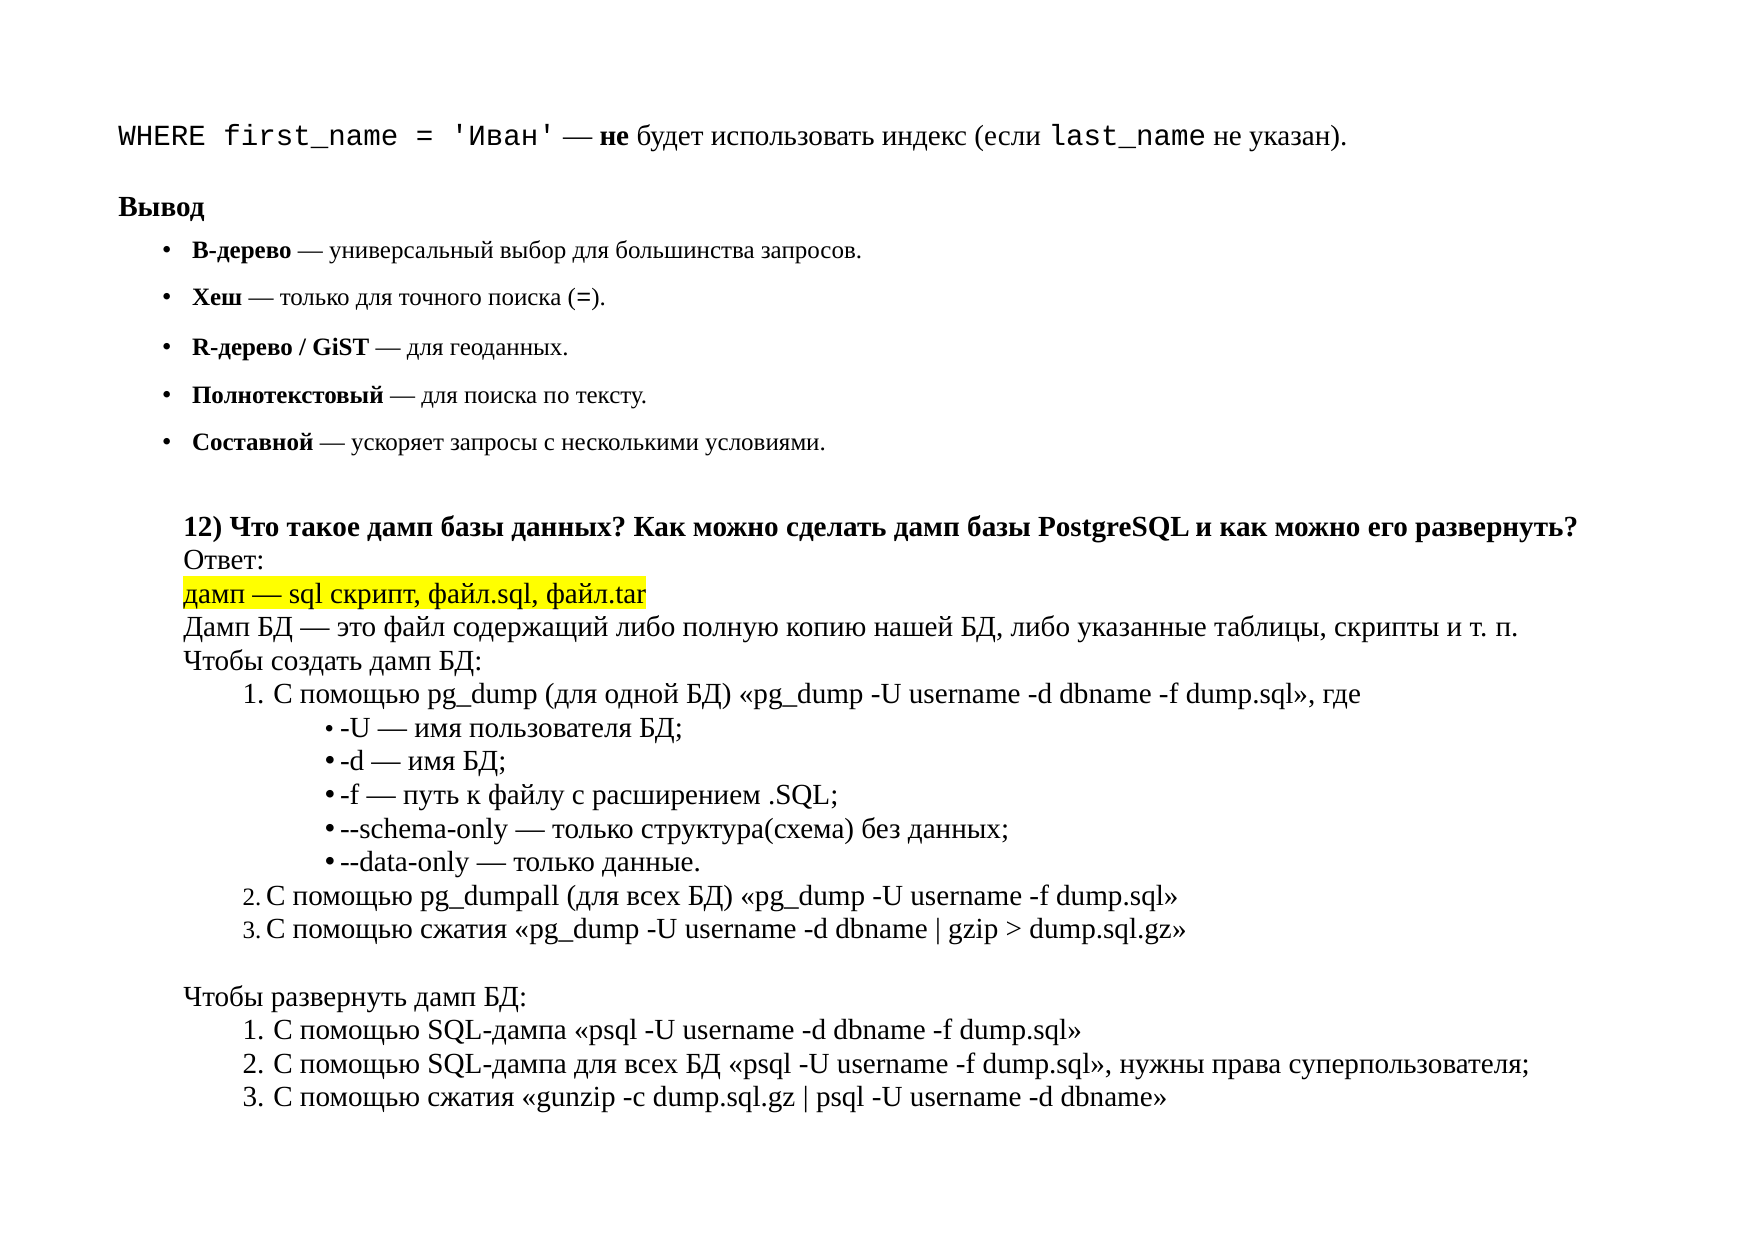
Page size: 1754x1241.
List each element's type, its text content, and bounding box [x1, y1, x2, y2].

list С помощью сжатия «gunzip -c dump.sql.gz | psql -U username -d dbname» [118, 1079, 1635, 1113]
list С помощью pg_dump (для одной БД) «pg_dump -U username -d dbname -f dump.sql», где [118, 676, 1635, 710]
text WHERE first_name = 'Иван' — не будет использовать индекс (если last_name не указан). [118, 118, 1635, 154]
list Полнотекстовый — для поиска по тексту. [162, 380, 1635, 409]
list -f — путь к файлу с расширением .SQL; [118, 777, 1635, 811]
subtitle Вывод [118, 189, 1635, 222]
list --data-only — только данные. [118, 844, 1635, 878]
list -U — имя пользователя БД; [118, 710, 1635, 743]
list --schema-only — только структура(схема) без данных; [118, 811, 1635, 844]
text дамп — sql скрипт, файл.sql, файл.tar [118, 576, 1635, 609]
text 12) Что такое дамп базы данных? Как можно сделать дамп базы PostgreSQL и как можно его развернуть? [118, 509, 1635, 542]
list -d — имя БД; [118, 743, 1635, 777]
text Дамп БД — это файл содержащий либо полную копию нашей БД, либо указанные таблицы, скрипты и т. п. [118, 609, 1635, 643]
text Чтобы создать дамп БД: [118, 643, 1635, 676]
text Ответ: [118, 542, 1635, 576]
list R-дерево / GiST — для геоданных. [162, 332, 1635, 361]
text Чтобы развернуть дамп БД: [118, 979, 1635, 1012]
list С помощью pg_dumpall (для всех БД) «pg_dump -U username -f dump.sql» [118, 878, 1635, 912]
list С помощью SQL-дампа для всех БД «psql -U username -f dump.sql», нужны права суперпользователя; [118, 1046, 1635, 1079]
list B-дерево — универсальный выбор для большинства запросов. [162, 235, 1635, 263]
list С помощью SQL-дампа «psql -U username -d dbname -f dump.sql» [118, 1012, 1635, 1046]
list Составной — ускоряет запросы с несколькими условиями. [162, 427, 1635, 456]
list Хеш — только для точного поиска (=). [162, 282, 1635, 313]
list С помощью сжатия «pg_dump -U username -d dbname | gzip > dump.sql.gz» [118, 912, 1635, 945]
